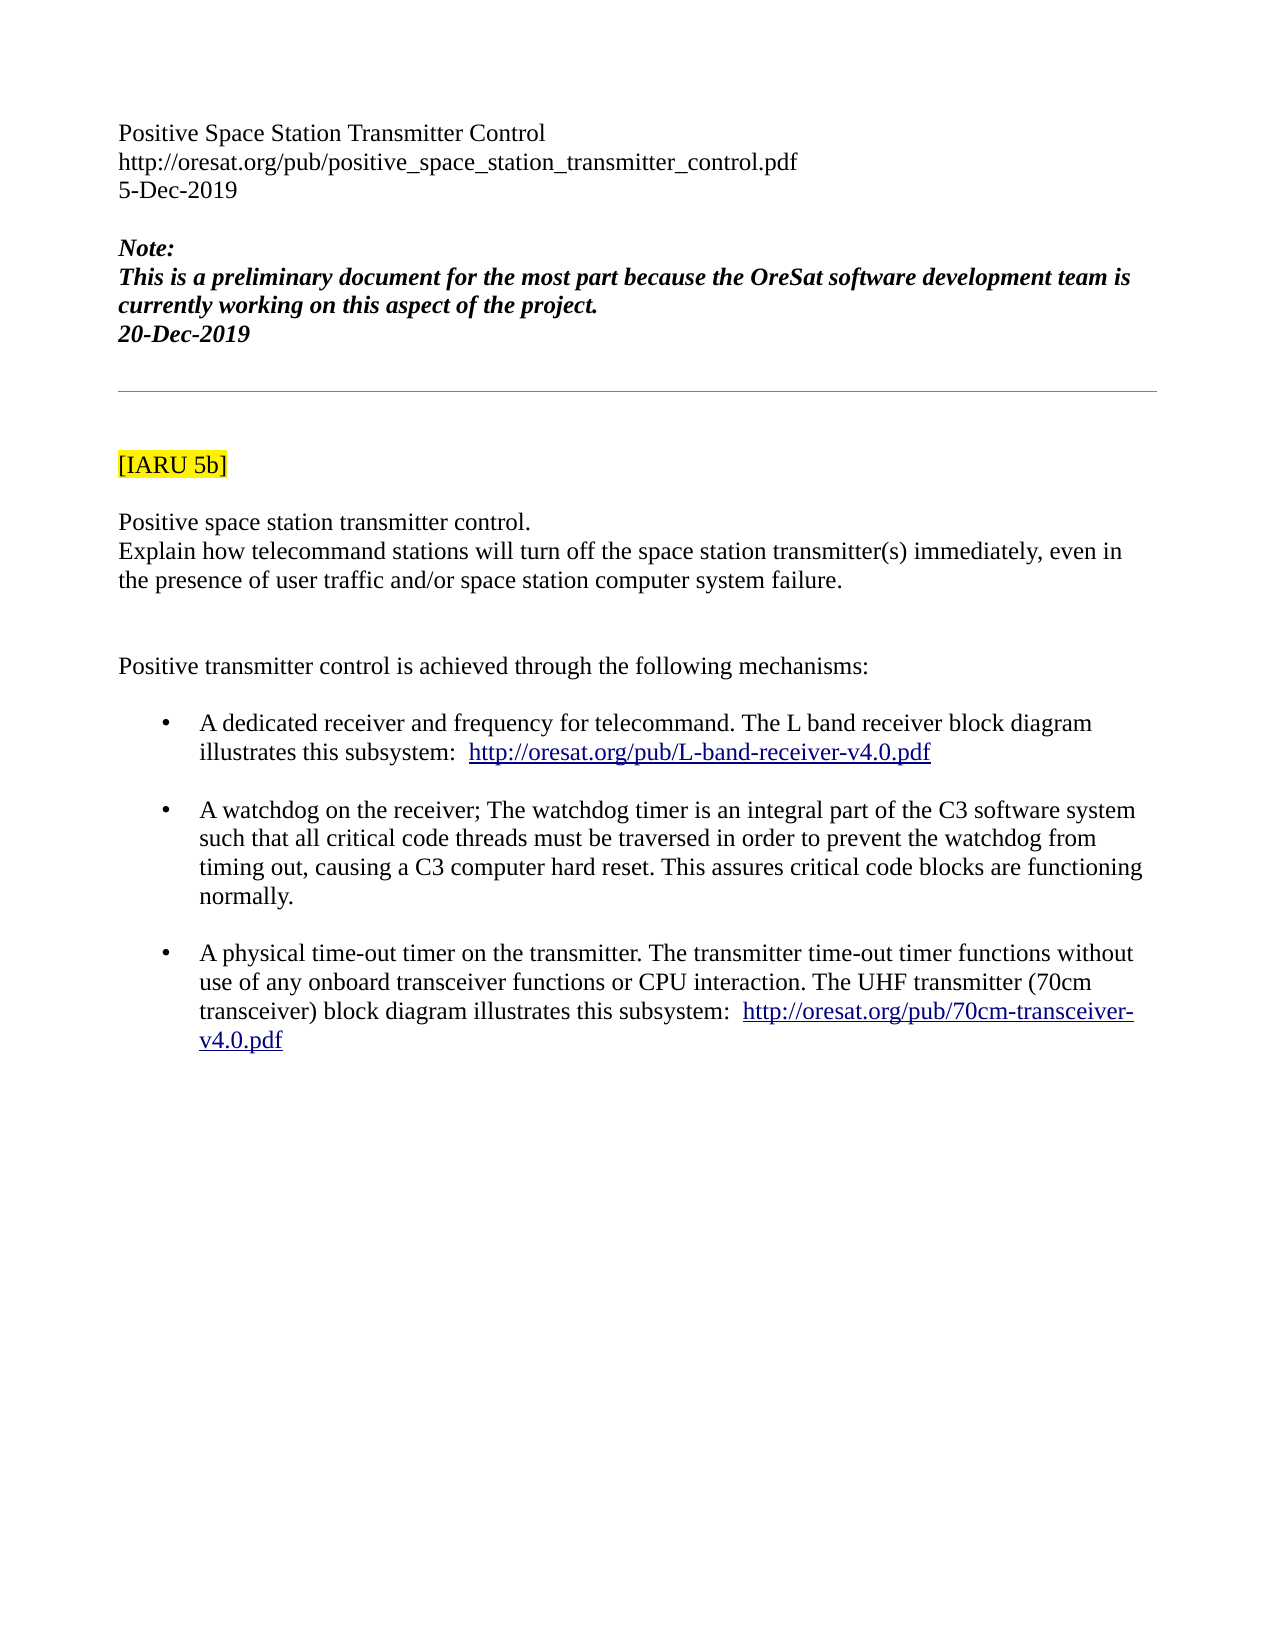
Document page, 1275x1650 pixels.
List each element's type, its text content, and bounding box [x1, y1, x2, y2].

text Note: [118, 233, 1157, 262]
text http://oresat.org/pub/positive_space_station_transmitter_control.pdf [118, 147, 1157, 176]
list A watchdog on the receiver; The watchdog timer is an integral part of the C3 software system such that all critical code threads must be traversed in order to prevent the watchdog from timing out, causing a C3 computer hard reset. This assures critical code blocks are functioning normally. [162, 795, 1157, 910]
text 5-Dec-2019 [118, 176, 1157, 204]
list A dedicated receiver and frequency for telecommand. The L band receiver block diagram illustrates this subsystem: http://oresat.org/pub/L-band-receiver-v4.0.pdf [162, 708, 1157, 766]
text Positive Space Station Transmitter Control [118, 118, 1157, 147]
text 20-Dec-2019 [118, 319, 1157, 348]
list A physical time-out timer on the transmitter. The transmitter time-out timer functions without use of any onboard transceiver functions or CPU interaction. The UHF transmitter (70cm transceiver) block diagram illustrates this subsystem: http://oresat.org/pub/70cm-transceiver-v4.0.pdf [162, 938, 1157, 1053]
text This is a preliminary document for the most part because the OreSat software development team is currently working on this aspect of the project. [118, 262, 1157, 319]
text Positive space station transmitter control. [118, 507, 1157, 536]
text [IARU 5b] [118, 450, 1157, 478]
text Positive transmitter control is achieved through the following mechanisms: [118, 651, 1157, 680]
text Explain how telecommand stations will turn off the space station transmitter(s) immediately, even in the presence of user traffic and/or space station computer system failure. [118, 536, 1157, 593]
